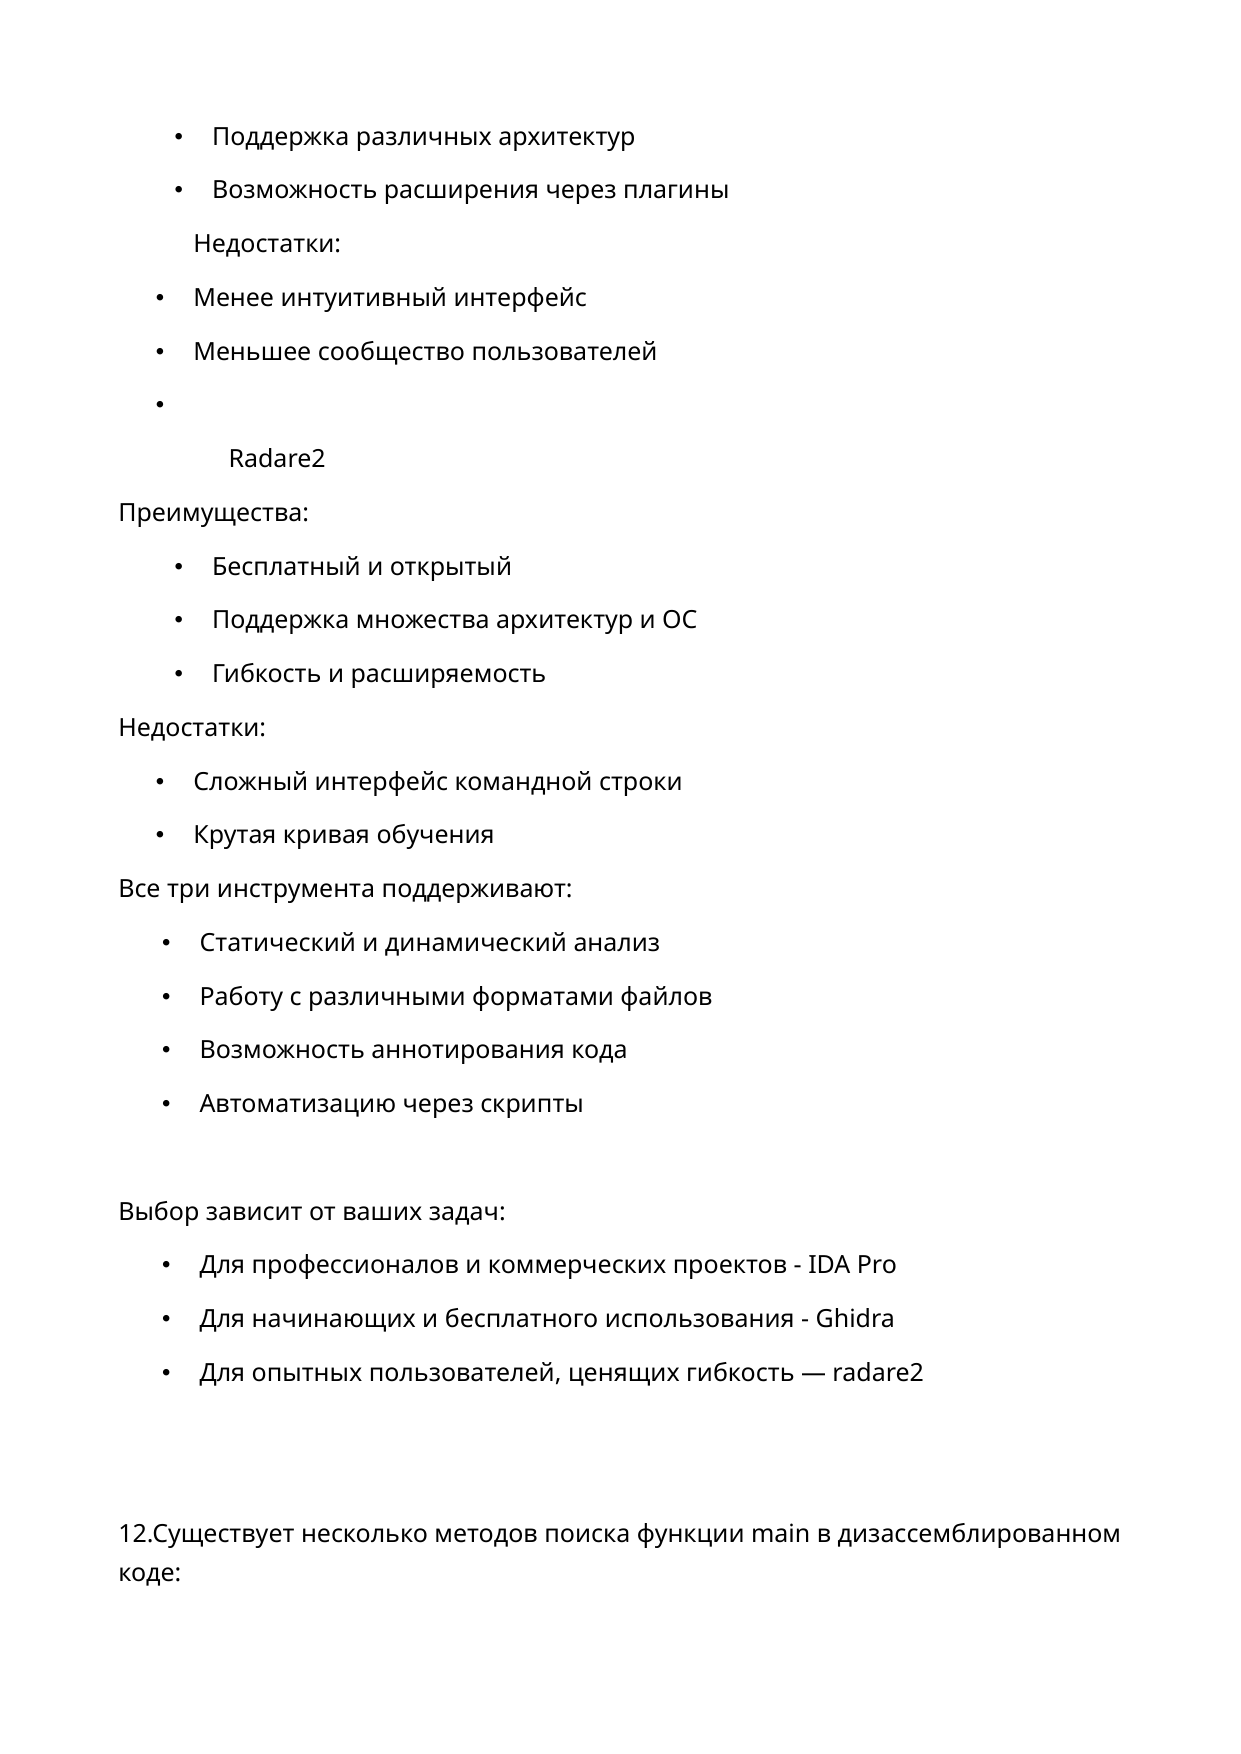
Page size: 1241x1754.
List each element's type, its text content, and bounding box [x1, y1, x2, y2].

list Работу с различными форматами файлов [162, 978, 1122, 1012]
list Недостатки: [156, 226, 1122, 260]
list Возможность аннотирования кода [162, 1032, 1122, 1066]
list Поддержка различных архитектур [174, 118, 1122, 152]
list Бесплатный и открытый [174, 548, 1122, 582]
list Статический и динамический анализ [162, 924, 1122, 958]
list Для начинающих и бесплатного использования - Ghidra [162, 1301, 1122, 1335]
text 12.Существует несколько методов поиска функции main в дизассемблированном коде: [118, 1516, 1122, 1589]
list Возможность расширения через плагины [174, 172, 1122, 206]
list Для опытных пользователей, ценящих гибкость — radare2 [162, 1354, 1122, 1388]
text Выбор зависит от ваших задач: [118, 1193, 1122, 1227]
text Radare2 [118, 441, 1122, 475]
list Для профессионалов и коммерческих проектов - IDA Pro [162, 1247, 1122, 1281]
list Меньшее сообщество пользователей [156, 333, 1122, 367]
text Недостатки: [118, 709, 1122, 743]
list Автоматизацию через скрипты [162, 1086, 1122, 1120]
list Поддержка множества архитектур и ОС [174, 602, 1122, 636]
list Менее интуитивный интерфейс [156, 279, 1122, 313]
list Сложный интерфейс командной строки [156, 763, 1122, 797]
list Гибкость и расширяемость [174, 656, 1122, 690]
list Крутая кривая обучения [156, 817, 1122, 851]
text Все три инструмента поддерживают: [118, 871, 1122, 905]
text Преимущества: [118, 494, 1122, 528]
